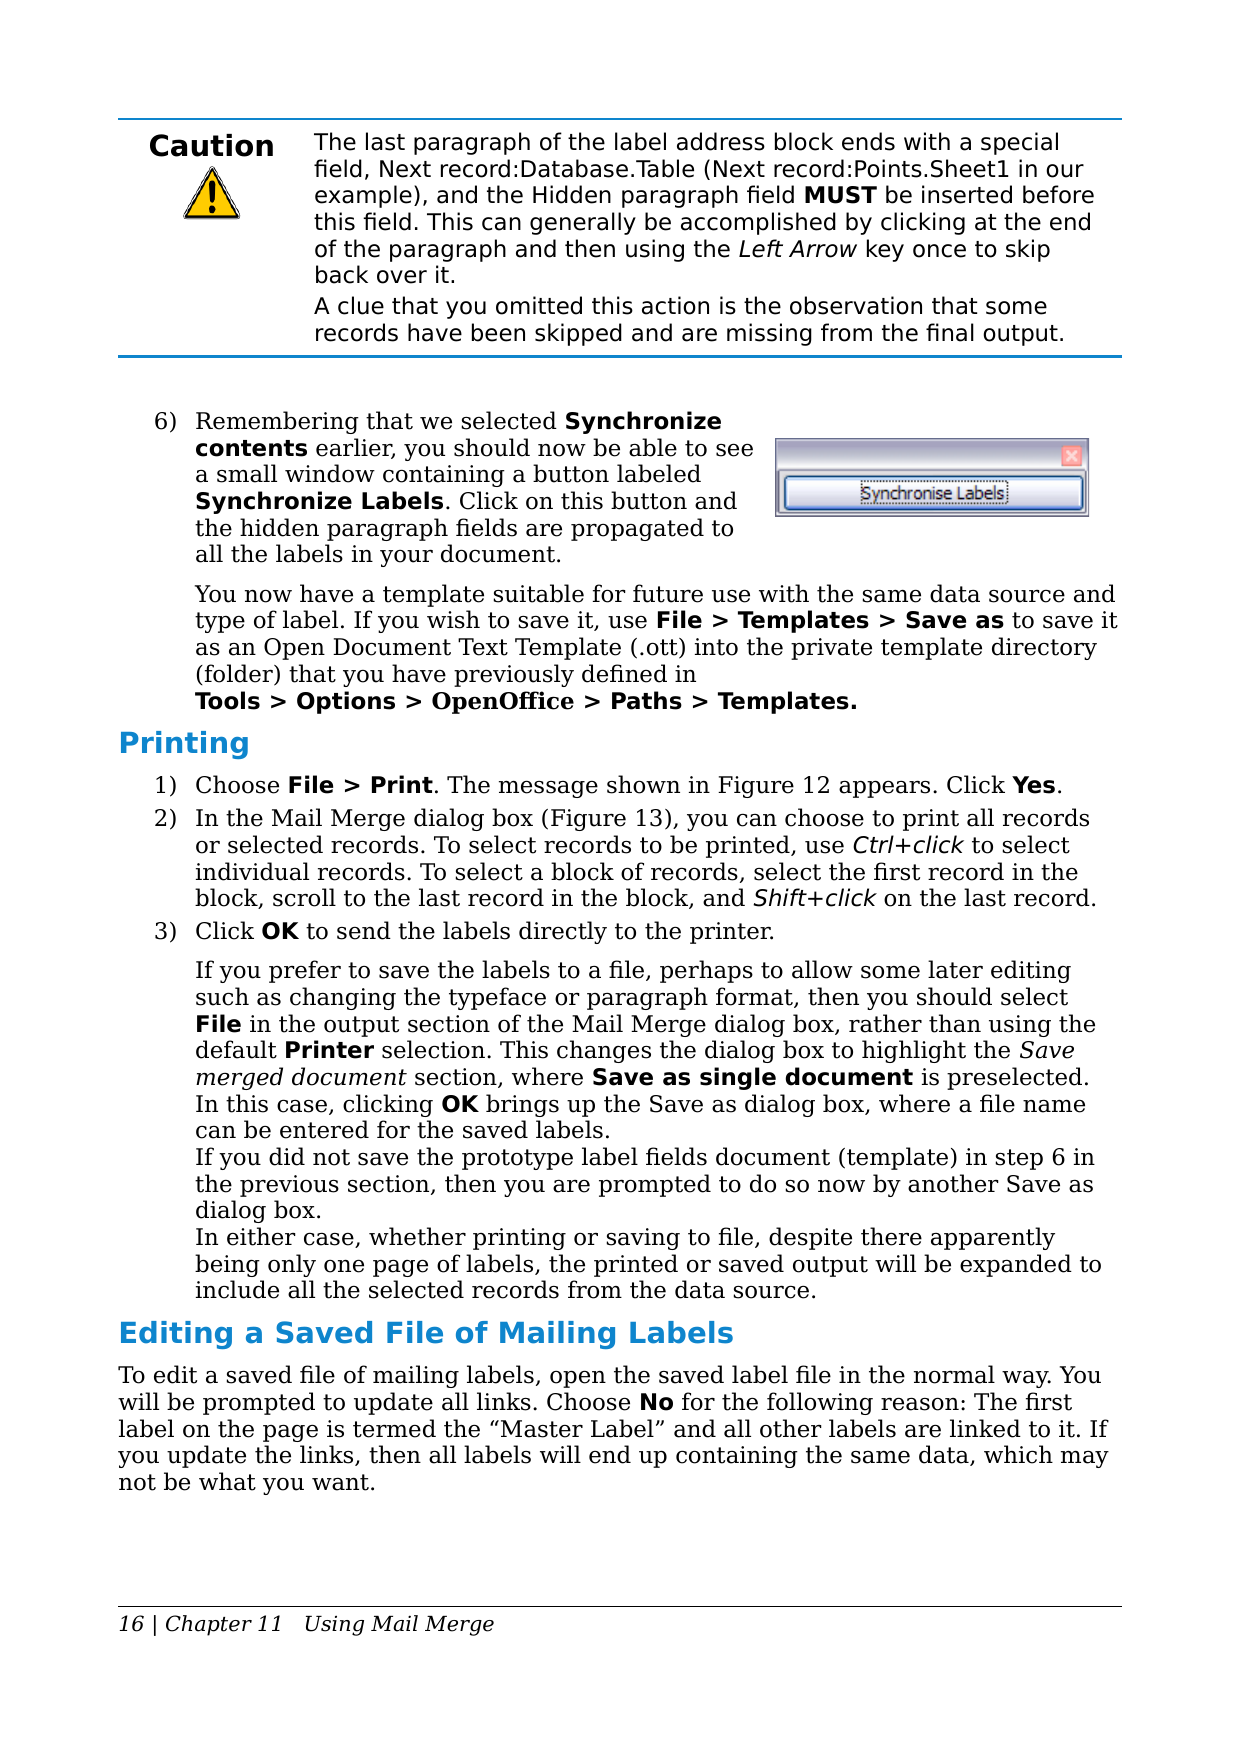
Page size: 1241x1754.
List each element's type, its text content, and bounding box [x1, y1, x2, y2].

list Click OK to send the labels directly to the printer. [177, 918, 1122, 945]
list You now have a template suitable for future use with the same data source and type of label. If you wish to save it, use File > Templates > Save as to save it as an Open Document Text Template (.ott) into the private template directory (folder) that you have previously defined in Tools > Options > OpenOffice > Paths > Templates. [195, 581, 1122, 714]
list In either case, whether printing or saving to file, despite there apparently being only one page of labels, the printed or saved output will be expanded to include all the selected records from the data source. [195, 1224, 1122, 1304]
text To edit a saved file of mailing labels, open the saved label file in the normal way. You will be prompted to update all links. Choose No for the following reason: The first label on the page is termed the “Master Label” and all other labels are linked to it. If you update the links, then all labels will end up containing the same data, which may not be what you want. [118, 1362, 1122, 1496]
list Choose File > Print. The message shown in Figure 12 appears. Click Yes. [177, 773, 1122, 799]
picture [179, 163, 244, 223]
subtitle Printing [118, 726, 1122, 760]
table_header Caution [118, 120, 305, 355]
list In the Mail Merge dialog box (Figure 13), you can choose to print all records or selected records. To select records to be printed, use Ctrl+click to select individual records. To select a block of records, select the first record in the block, scroll to the last record in the block, and Shift+click on the last record. [177, 806, 1122, 912]
list In this case, clicking OK brings up the Save as dialog box, where a file name can be entered for the saved labels. [195, 1091, 1122, 1144]
list If you prefer to save the labels to a file, perhaps to allow some later editing such as changing the typeface or paragraph format, then you should select File in the output section of the Mail Merge dialog box, rather than using the default Printer selection. This changes the dialog box to highlight the Save merged document section, where Save as single document is preselected. [195, 958, 1122, 1091]
list Remembering that we selected Synchronize contents earlier, you should now be able to see a small window containing a button labeled Synchronize Labels. Click on this button and the hidden paragraph fields are propagated to all the labels in your document. [177, 408, 1122, 568]
table_header The last paragraph of the label address block ends with a special field, Next record:Database.Table (Next record:Points.Sheet1 in our example), and the Hidden paragraph field MUST be inserted before this field. This can generally be accomplished by clicking at the end of the paragraph and then using the Left Arrow key once to skip back over it. A clue that you omitted this action is the observation that some records have been skipped and are missing from the final output. [305, 120, 1122, 355]
list If you did not save the prototype label fields document (template) in step 6 in the previous section, then you are prompted to do so now by another Save as dialog box. [195, 1144, 1122, 1224]
picture [775, 438, 1090, 517]
subtitle Editing a Saved File of Mailing Labels [118, 1316, 1122, 1350]
